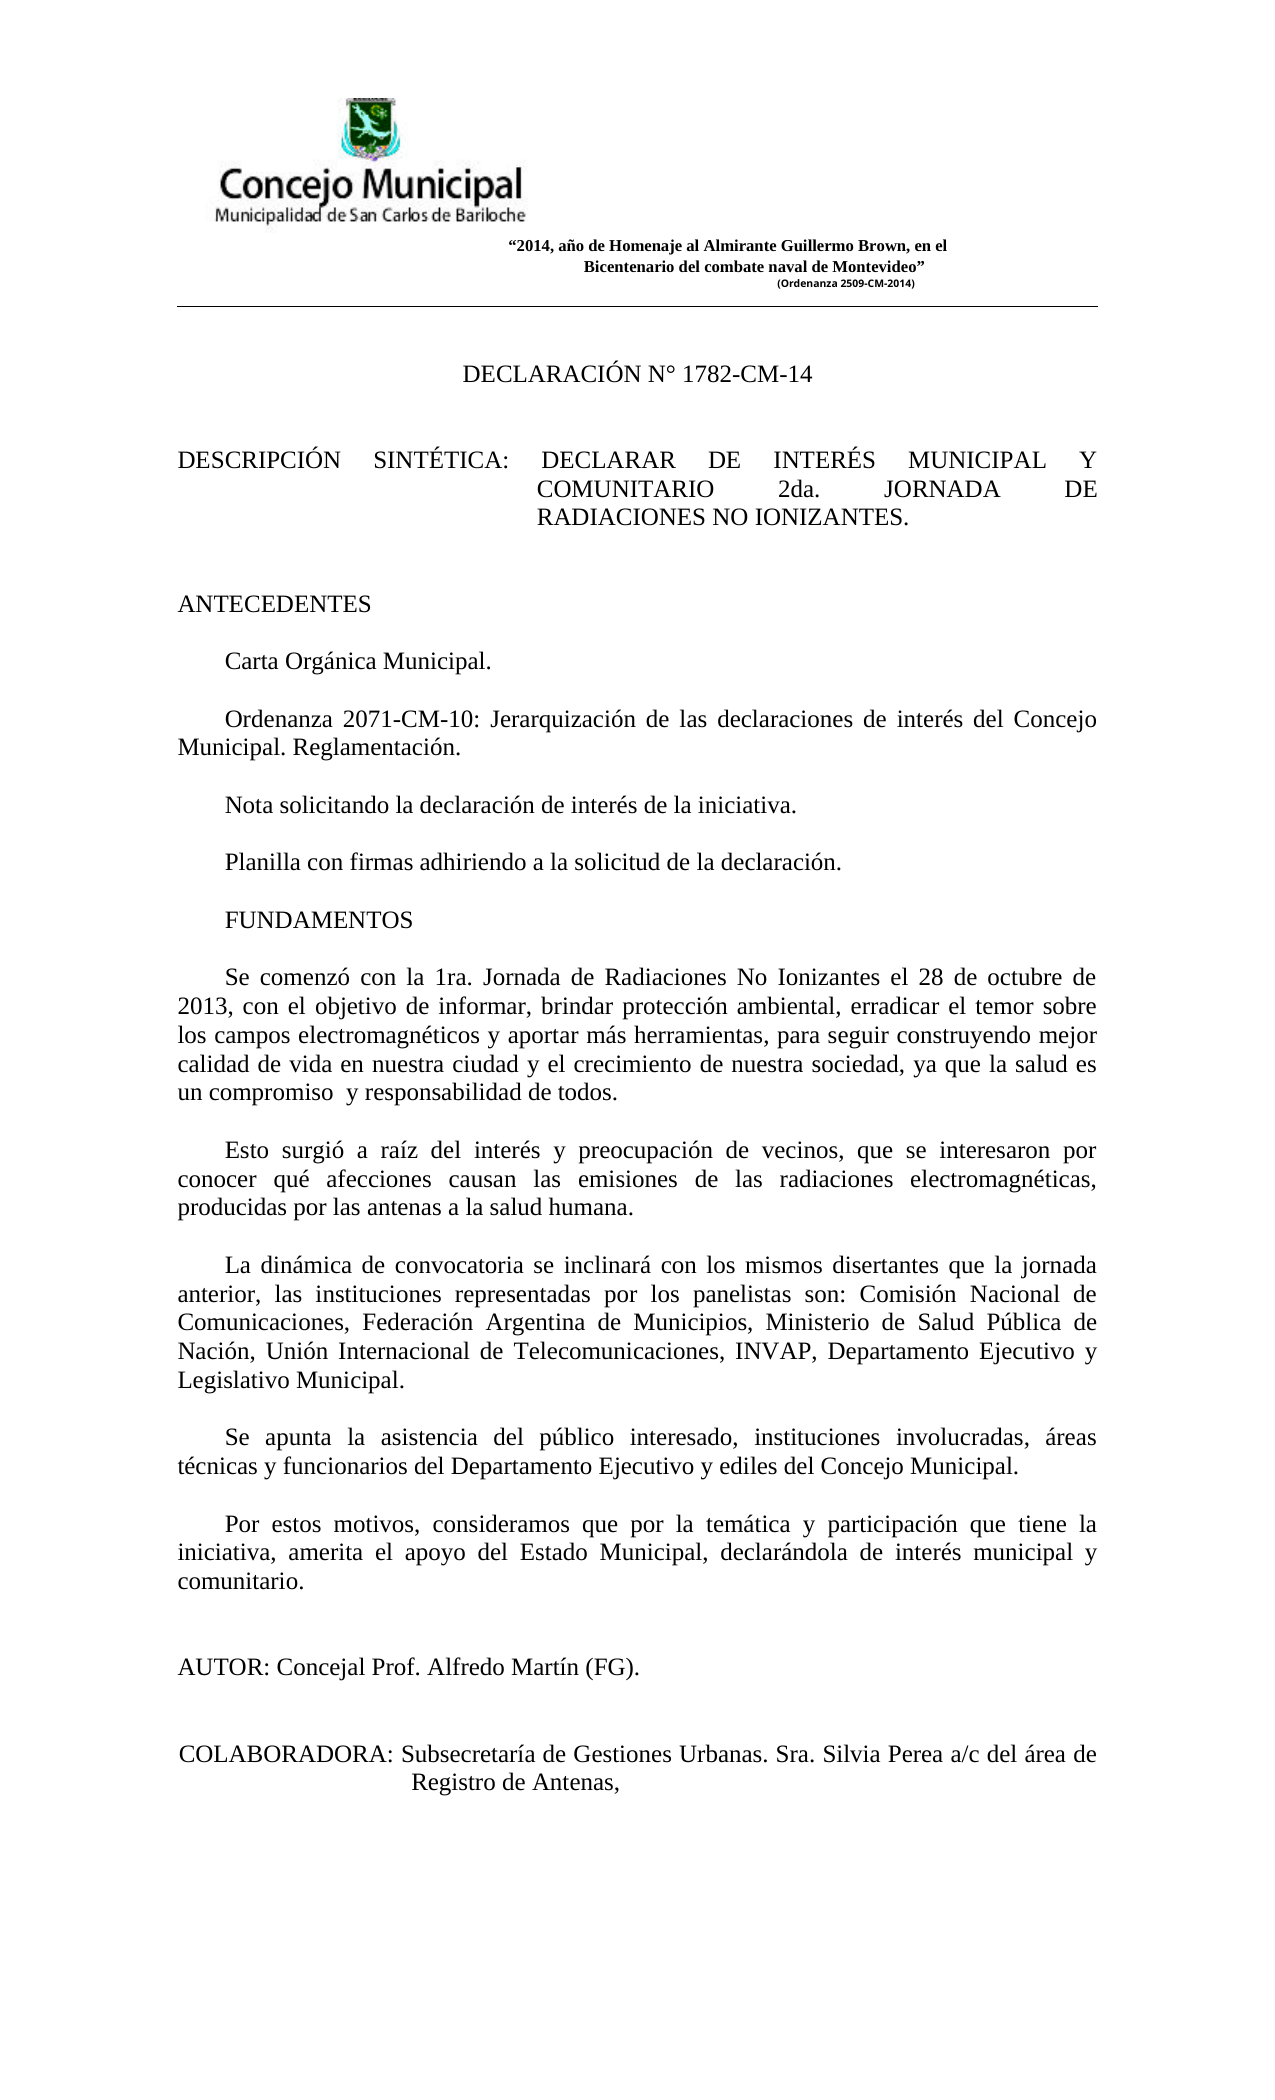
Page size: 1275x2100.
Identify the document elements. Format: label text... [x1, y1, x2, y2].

text Ordenanza 2071-CM-10: Jerarquización de las declaraciones de interés del Concejo Municipal. Reglamentación. [177, 704, 1098, 761]
text DESCRIPCIÓN SINTÉTICA: DECLARAR DE INTERÉS MUNICIPAL Y COMUNITARIO 2da. JORNADA DE RADIACIONES NO IONIZANTES. [177, 445, 1098, 531]
text COLABORADORA: Subsecretaría de Gestiones Urbanas. Sra. Silvia Perea a/c del área de Registro de Antenas, [178, 1739, 1098, 1796]
text DECLARACIÓN N° 1782-CM-14 [177, 359, 1098, 387]
text Planilla con firmas adhiriendo a la solicitud de la declaración. [177, 847, 1098, 876]
text Nota solicitando la declaración de interés de la iniciativa. [177, 790, 1098, 819]
text La dinámica de convocatoria se inclinará con los mismos disertantes que la jornada anterior, las instituciones representadas por los panelistas son: Comisión Nacional de Comunicaciones, Federación Argentina de Municipios, Ministerio de Salud Pública de Nación, Unión Internacional de Telecomunicaciones, INVAP, Departamento Ejecutivo y Legislativo Municipal. [177, 1250, 1098, 1394]
text AUTOR: Concejal Prof. Alfredo Martín (FG). [177, 1652, 1098, 1681]
picture [194, 98, 554, 234]
text FUNDAMENTOS [177, 905, 1098, 934]
text Esto surgió a raíz del interés y preocupación de vecinos, que se interesaron por conocer qué afecciones causan las emisiones de las radiaciones electromagnéticas, producidas por las antenas a la salud humana. [177, 1135, 1098, 1221]
text ANTECEDENTES [177, 589, 1098, 617]
text Carta Orgánica Municipal. [177, 646, 1098, 675]
text Por estos motivos, consideramos que por la temática y participación que tiene la iniciativa, amerita el apoyo del Estado Municipal, declarándola de interés municipal y comunitario. [177, 1509, 1098, 1595]
text Se apunta la asistencia del público interesado, instituciones involucradas, áreas técnicas y funcionarios del Departamento Ejecutivo y ediles del Concejo Municipal. [177, 1422, 1098, 1480]
text Se comenzó con la 1ra. Jornada de Radiaciones No Ionizantes el 28 de octubre de 2013, con el objetivo de informar, brindar protección ambiental, erradicar el temor sobre los campos electromagnéticos y aportar más herramientas, para seguir construyendo mejor calidad de vida en nuestra ciudad y el crecimiento de nuestra sociedad, ya que la salud es un compromiso y responsabilidad de todos. [177, 962, 1098, 1106]
